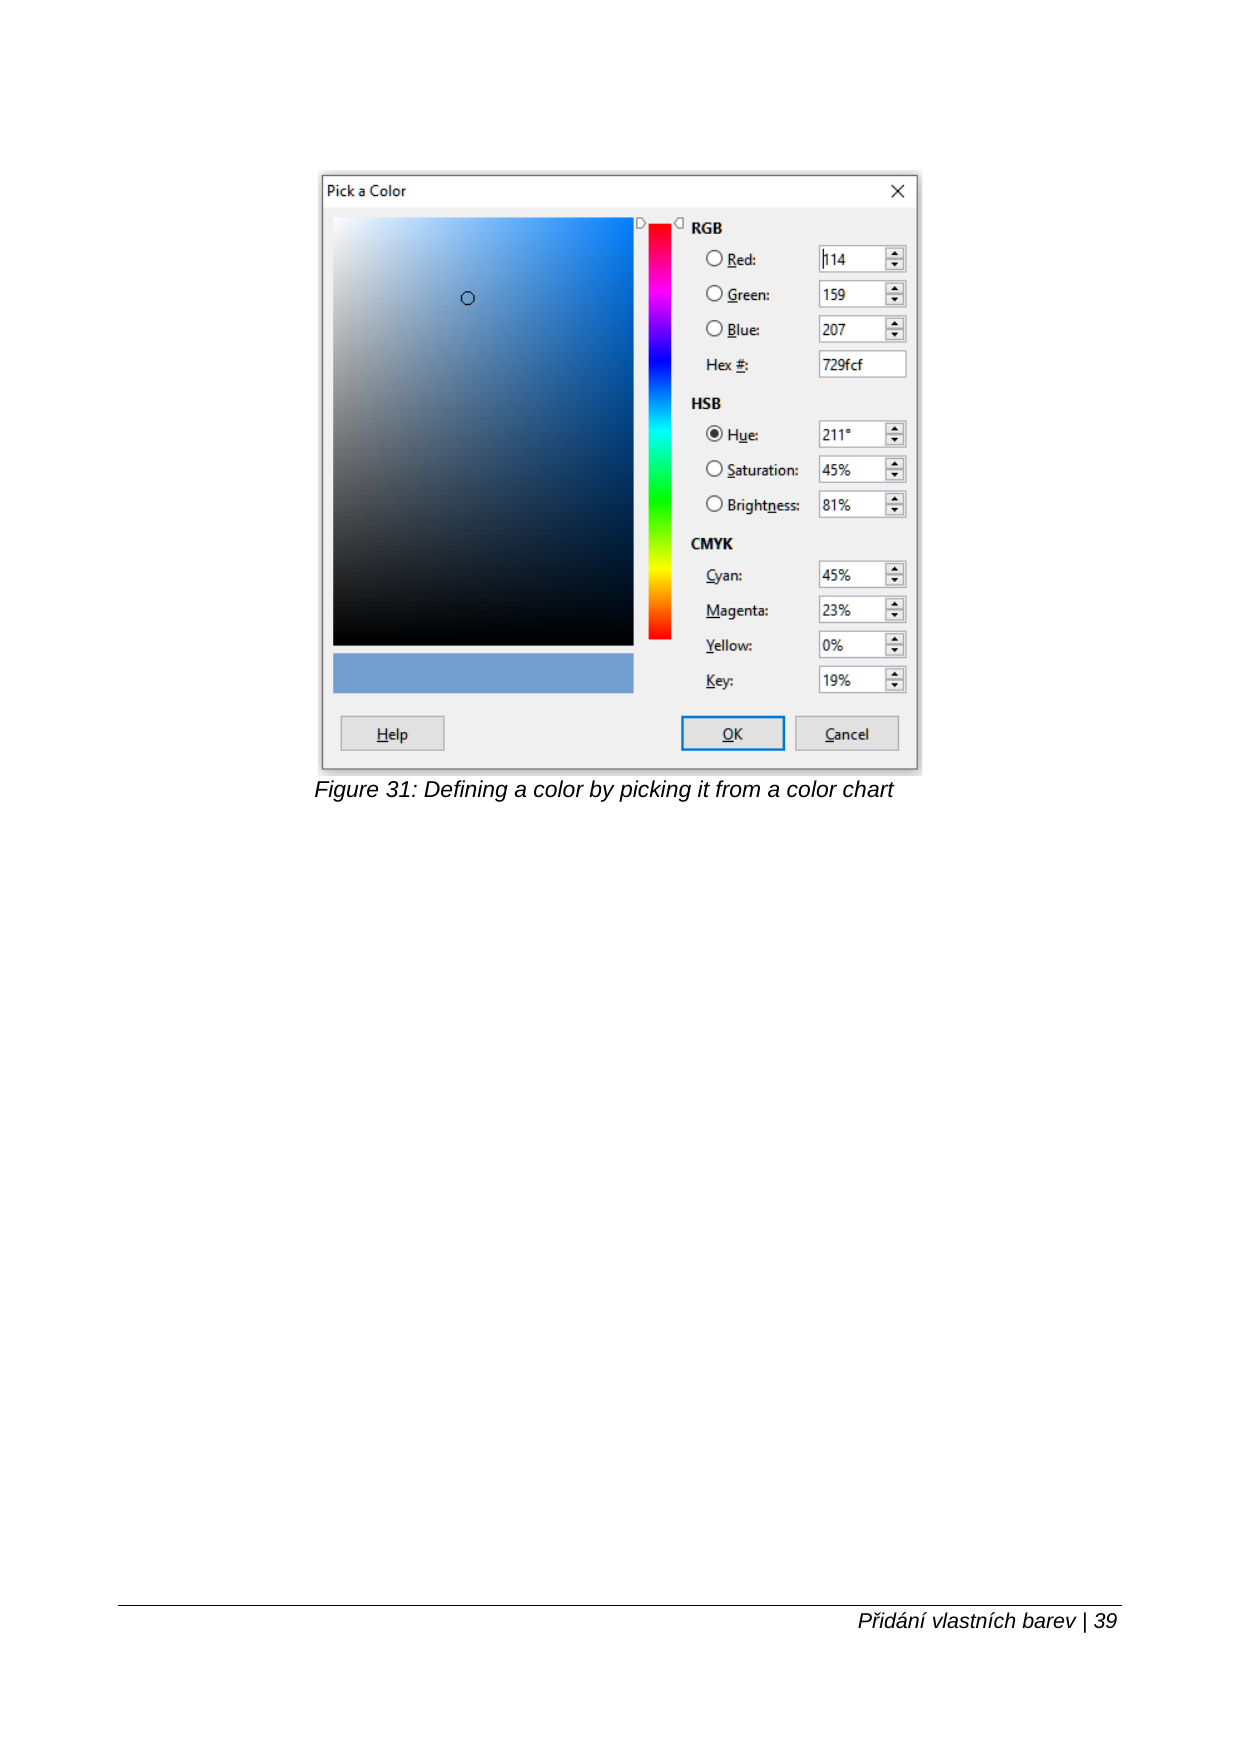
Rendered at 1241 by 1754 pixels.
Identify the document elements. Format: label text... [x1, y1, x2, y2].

picture [317, 170, 923, 776]
text Figure 31: Defining a color by picking it from a color chart [314, 171, 926, 802]
